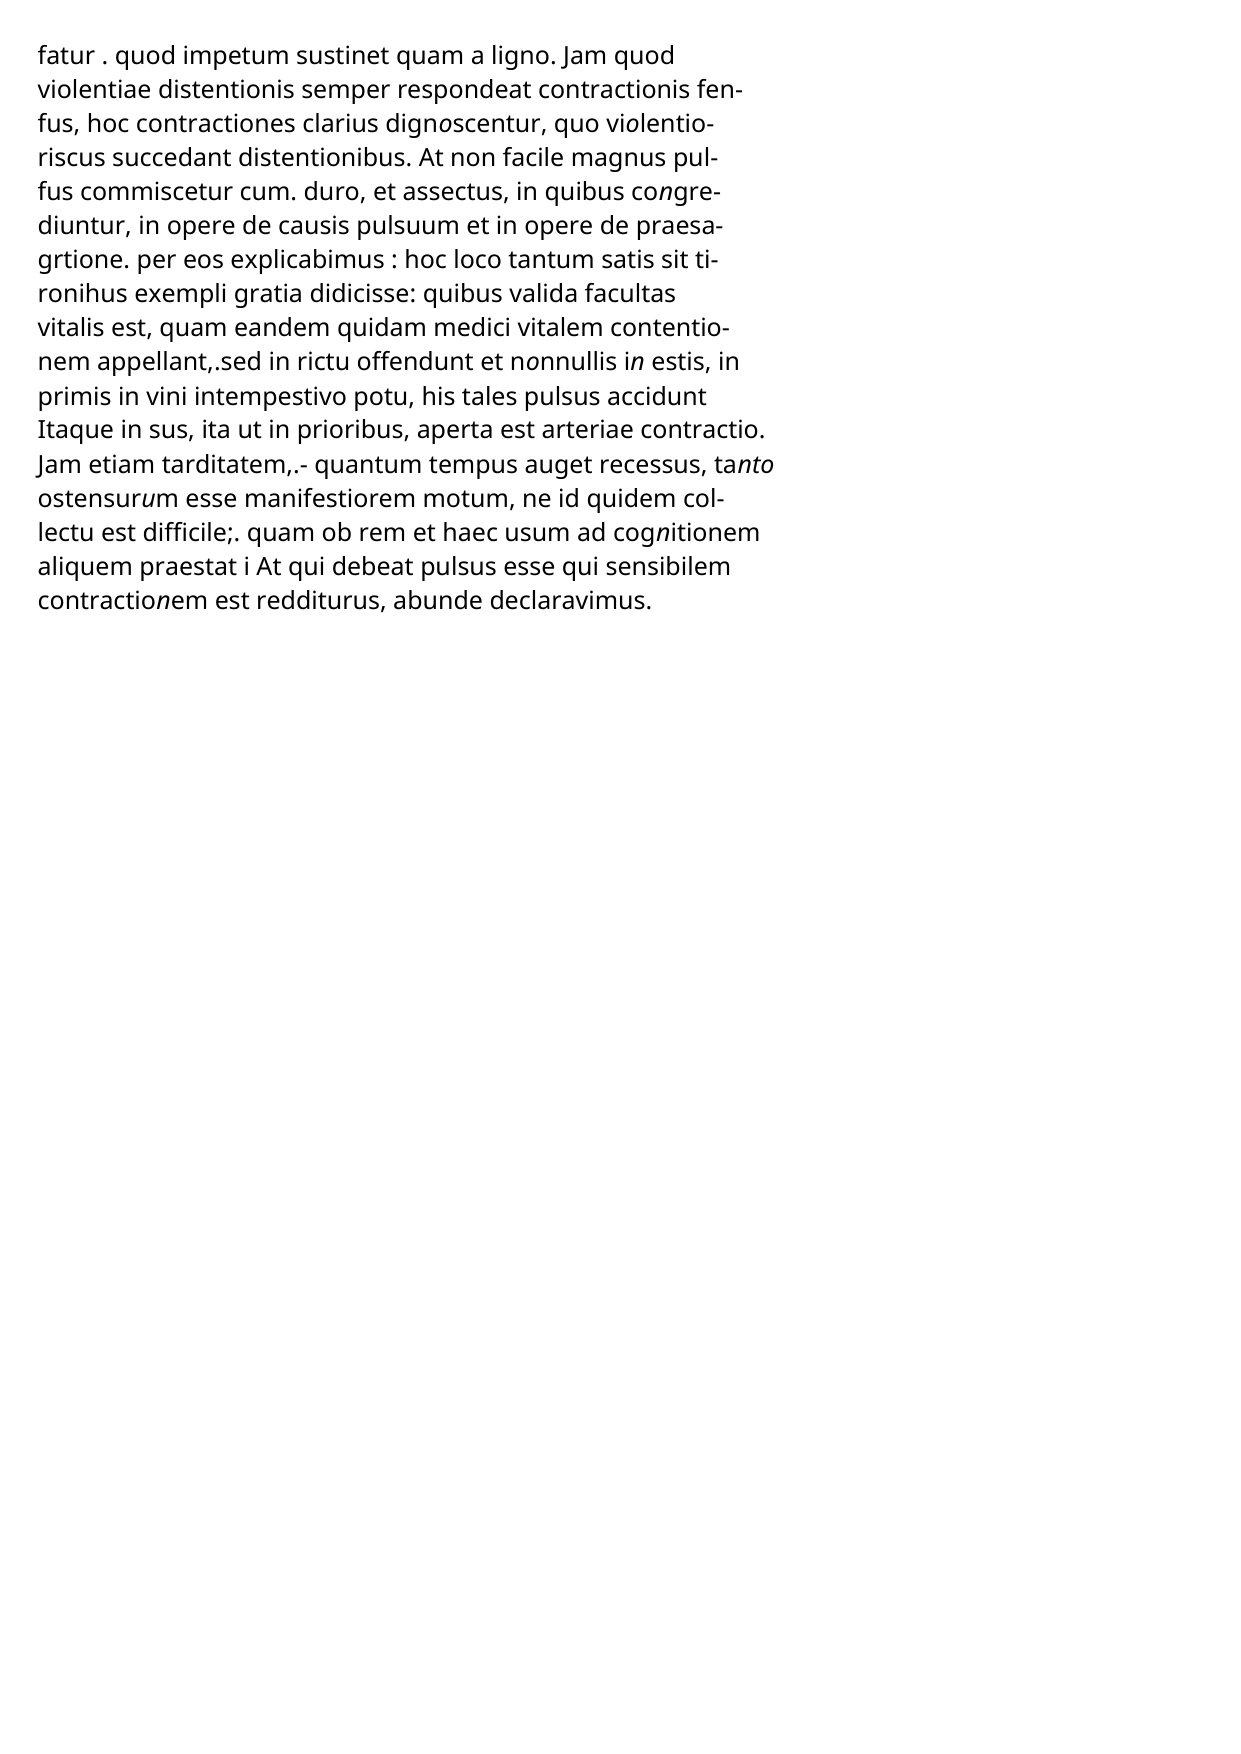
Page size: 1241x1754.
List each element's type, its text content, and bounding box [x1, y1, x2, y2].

text fatur . quod impetum sustinet quam a ligno. Jam quod violentiae distentionis semper respondeat contractionis fen- fus, hoc contractiones clarius dignoscentur, quo violentio- riscus succedant distentionibus. At non facile magnus pul- fus commiscetur cum. duro, et assectus, in quibus congre- diuntur, in opere de causis pulsuum et in opere de praesa- grtione. per eos explicabimus : hoc loco tantum satis sit ti- ronihus exempli gratia didicisse: quibus valida facultas vitalis est, quam eandem quidam medici vitalem contentio- nem appellant,.sed in rictu offendunt et nonnullis in estis, in primis in vini intempestivo potu, his tales pulsus accidunt Itaque in sus, ita ut in prioribus, aperta est arteriae contractio. Jam etiam tarditatem,.- quantum tempus auget recessus, tanto ostensurum esse manifestiorem motum, ne id quidem col- lectu est difficile;. quam ob rem et haec usum ad cognitionem aliquem praestat i At qui debeat pulsus esse qui sensibilem contractionem est redditurus, abunde declaravimus. [37, 37, 1203, 617]
